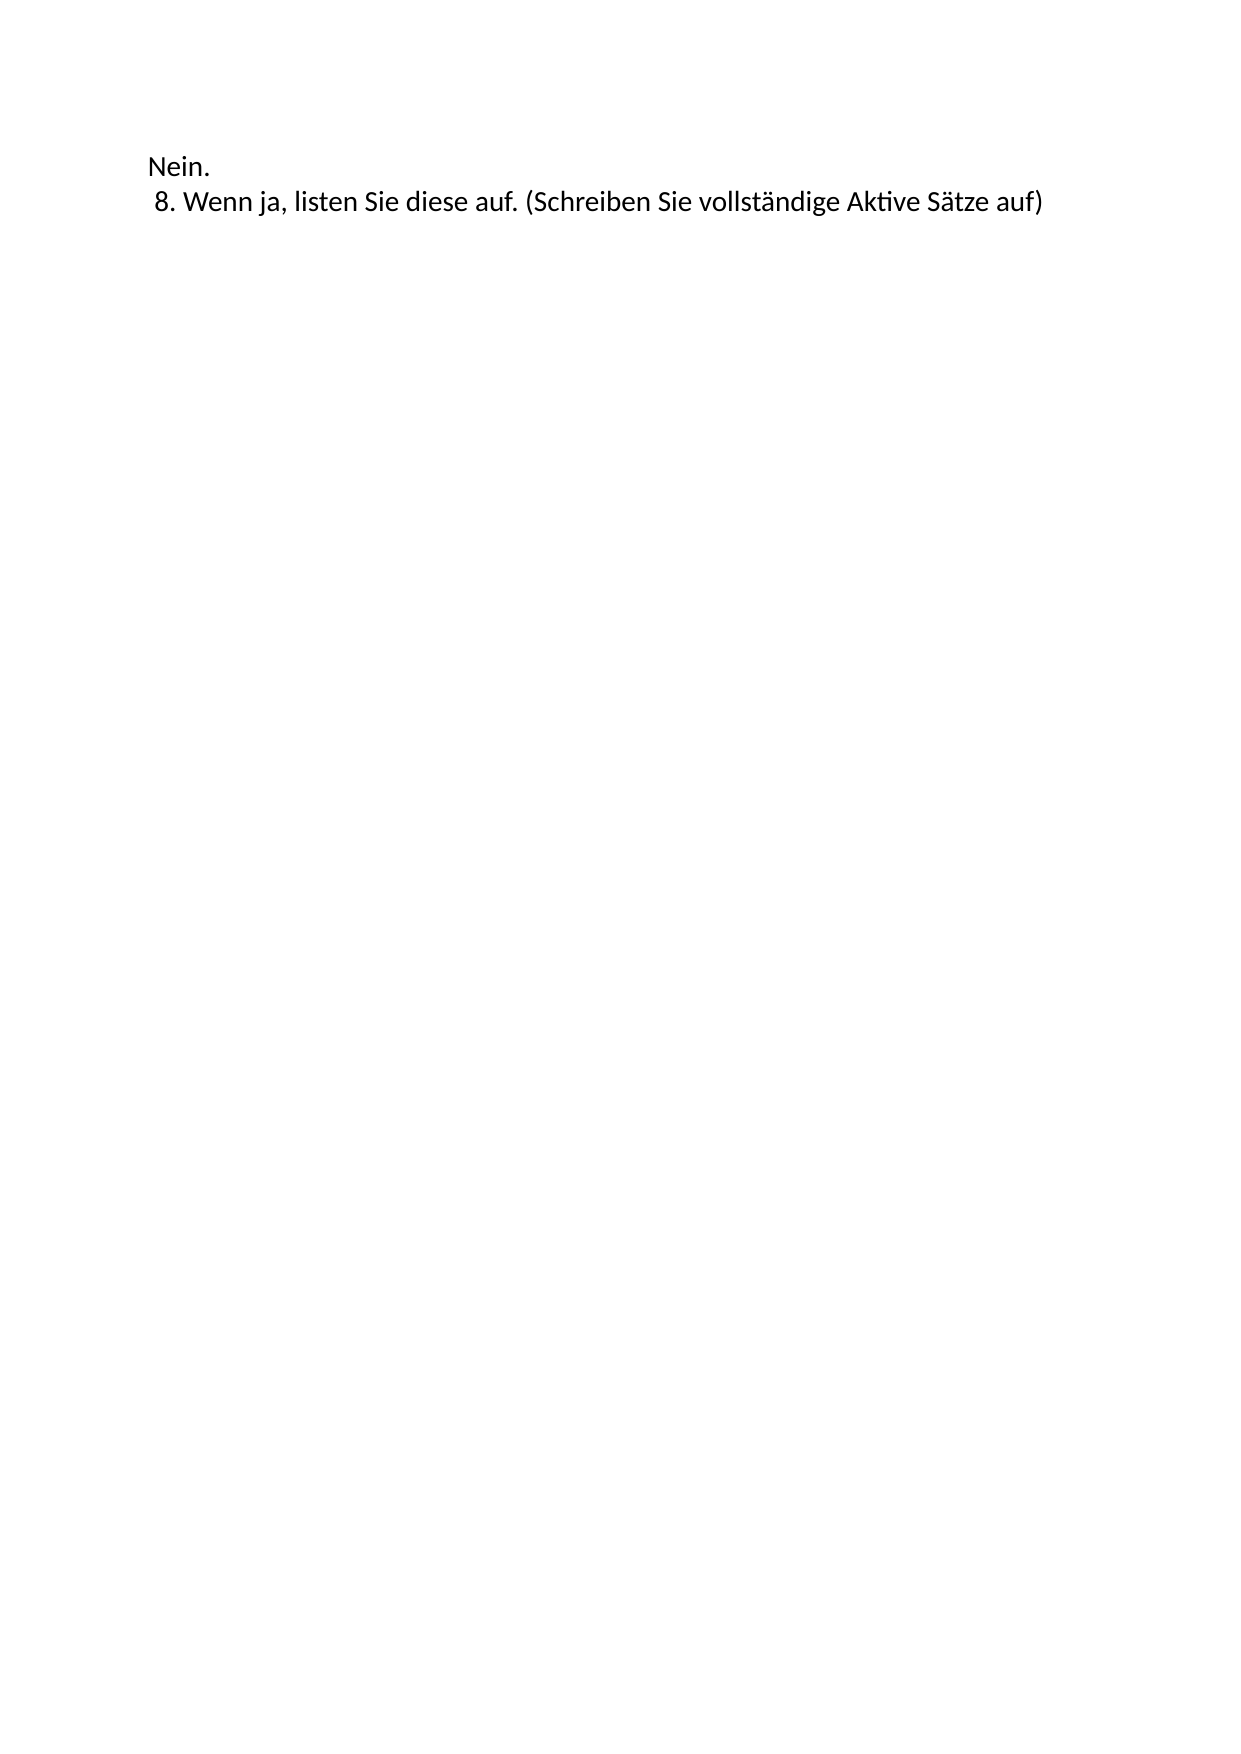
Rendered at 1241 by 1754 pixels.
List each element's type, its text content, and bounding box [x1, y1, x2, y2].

text Nein. [148, 148, 1093, 183]
text 8. Wenn ja, listen Sie diese auf. (Schreiben Sie vollständige Aktive Sätze auf) [148, 183, 1093, 219]
